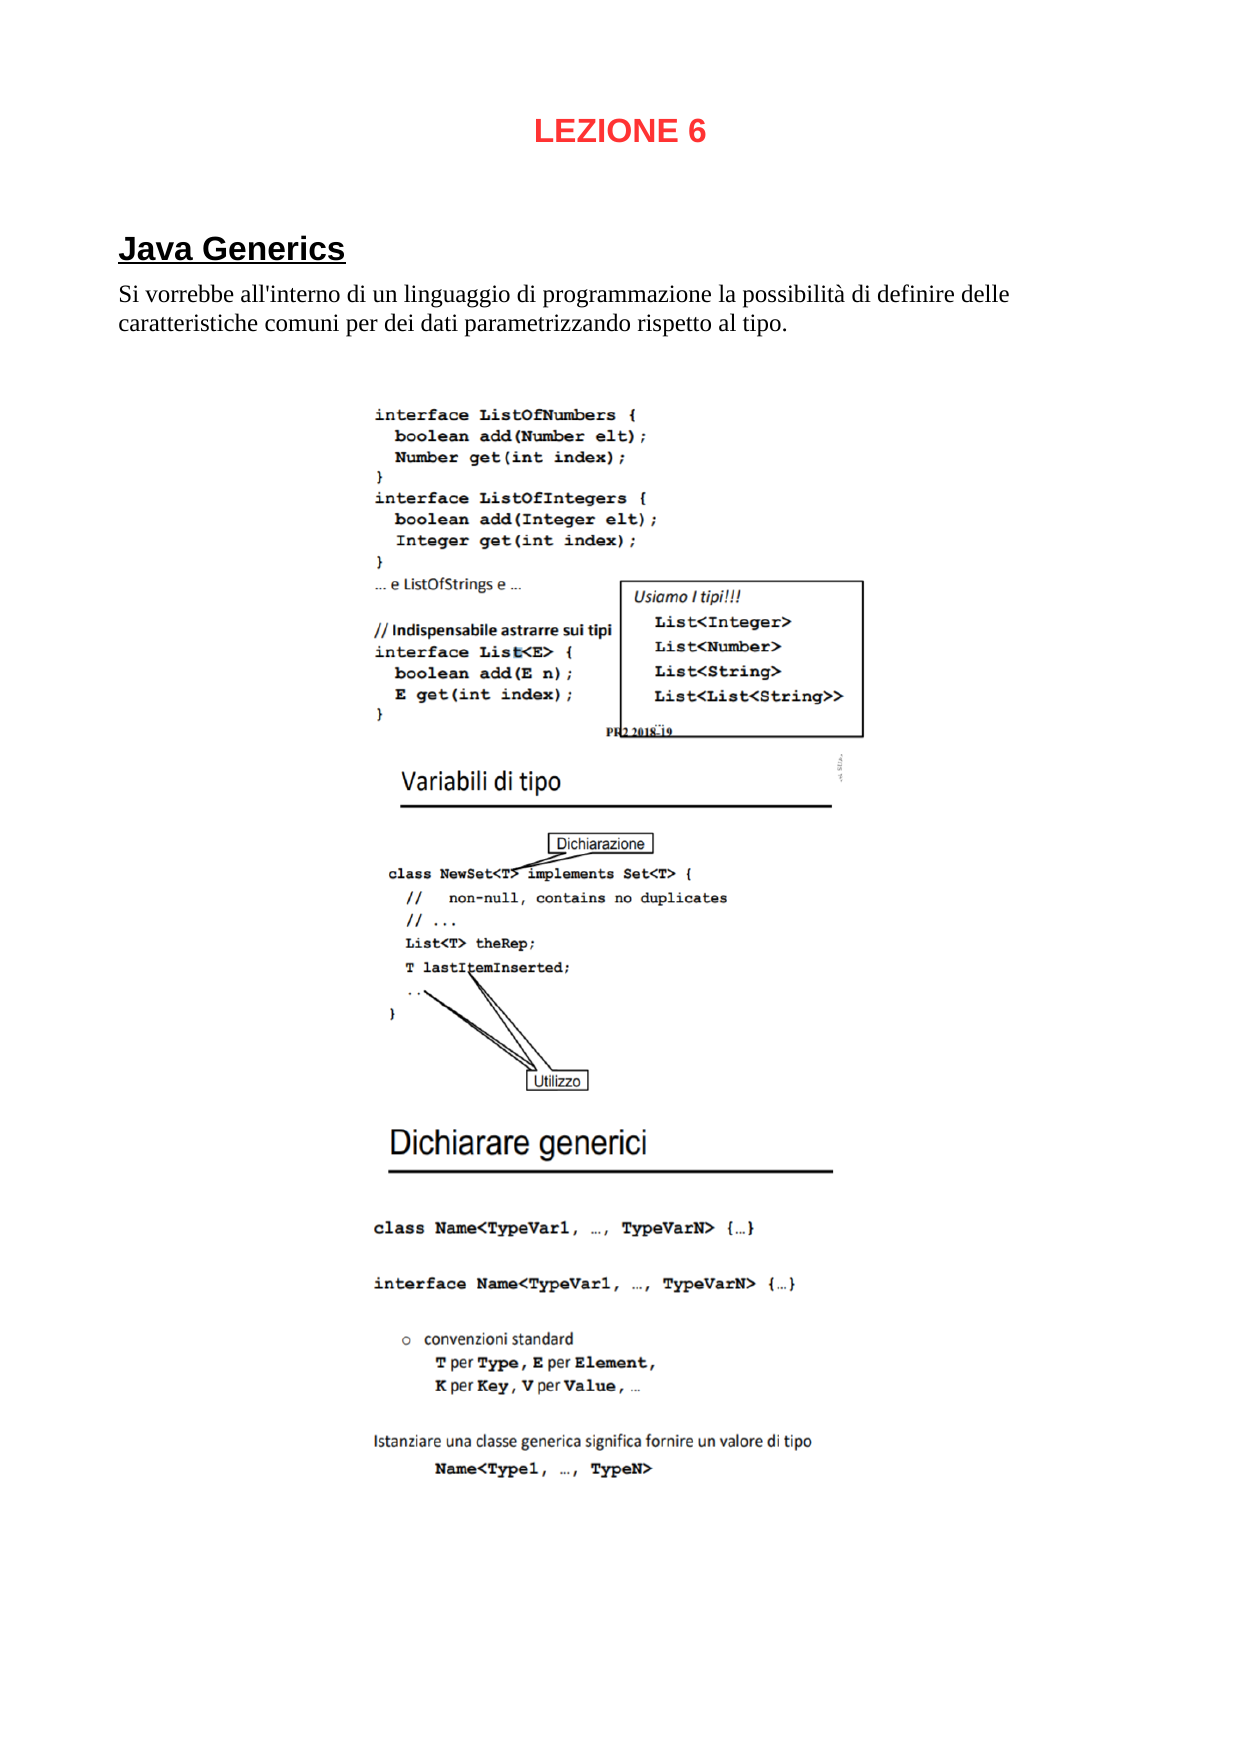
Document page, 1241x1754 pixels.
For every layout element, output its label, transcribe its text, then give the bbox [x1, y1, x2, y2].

subtitle Java Generics [118, 228, 1122, 267]
picture [355, 754, 843, 1494]
text Si vorrebbe all'interno di un linguaggio di programmazione la possibilità di definire delle caratteristiche comuni per dei dati parametrizzando rispetto al tipo. [118, 279, 1122, 337]
subtitle LEZIONE 6 [118, 111, 1122, 149]
picture [358, 390, 882, 742]
